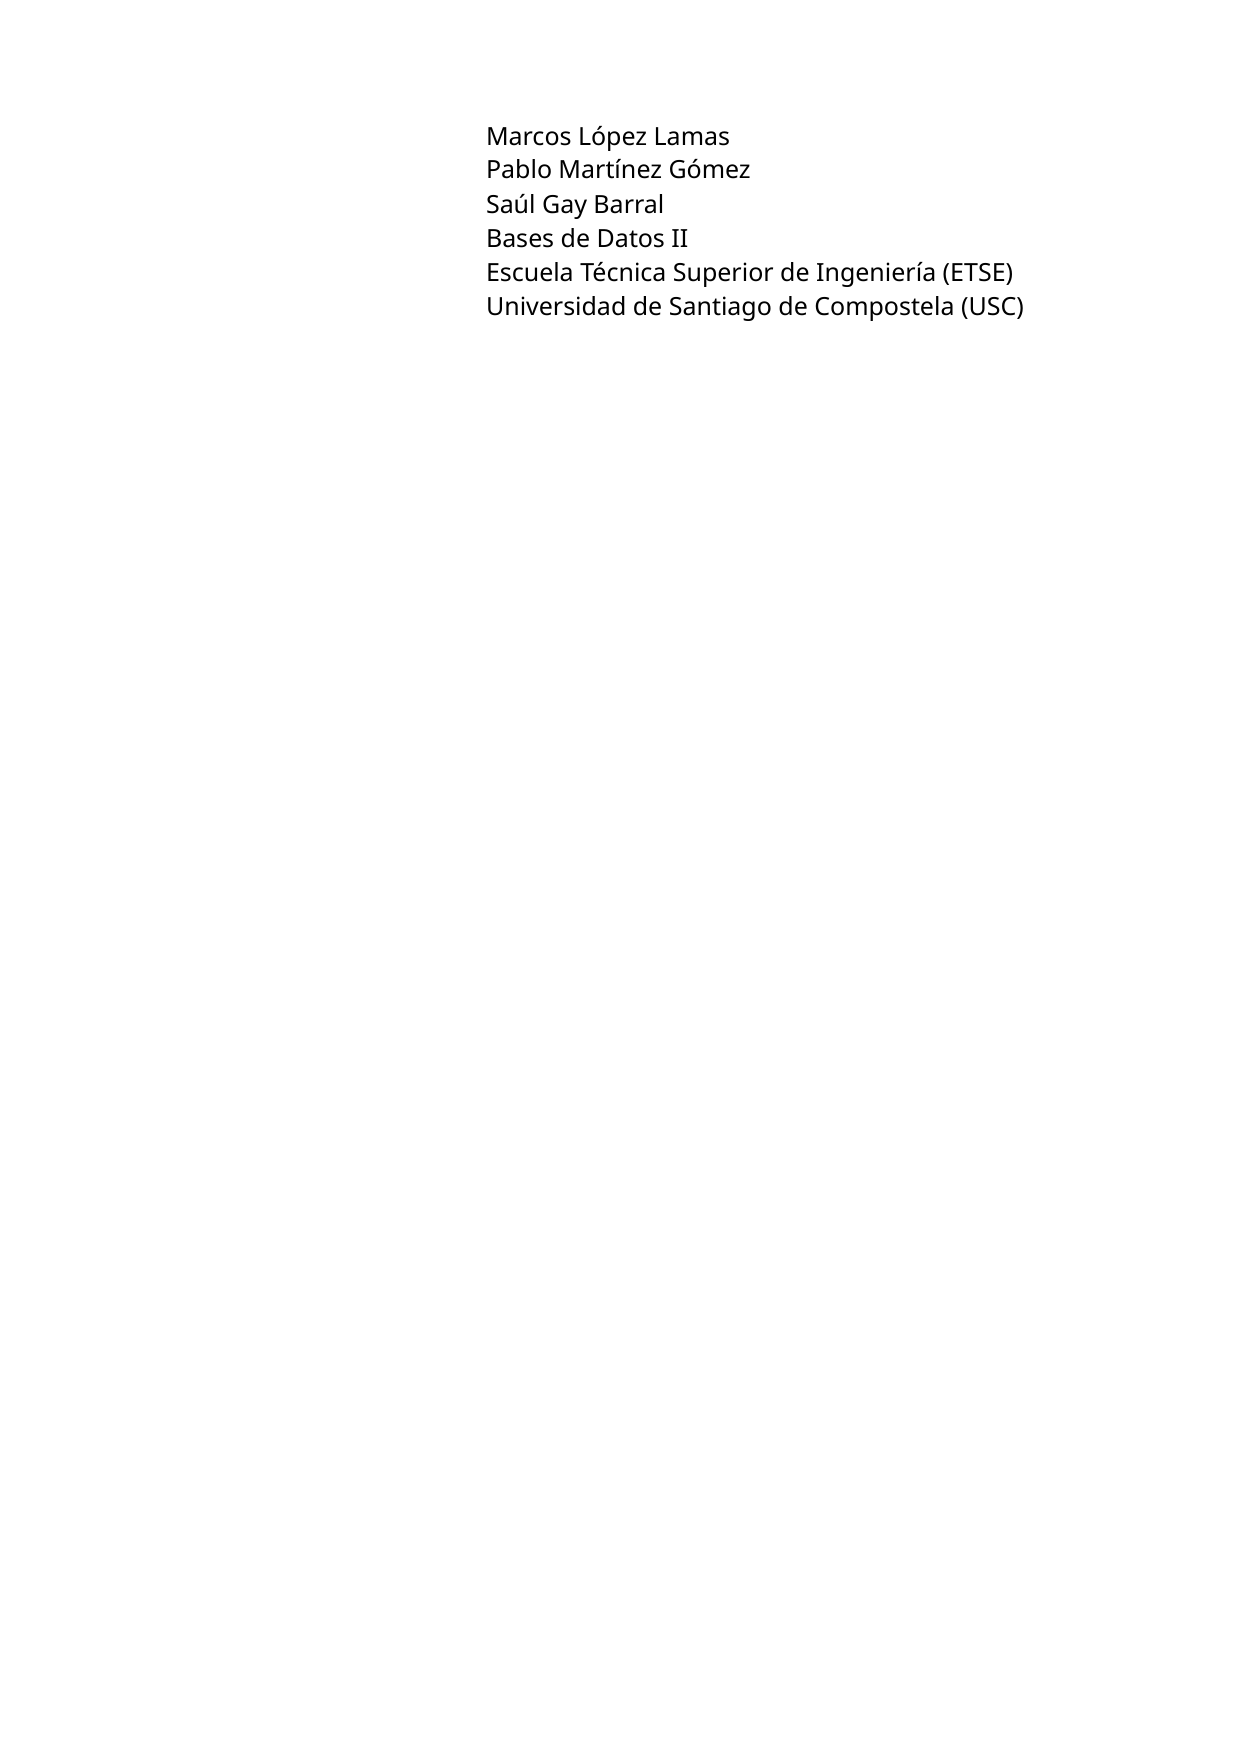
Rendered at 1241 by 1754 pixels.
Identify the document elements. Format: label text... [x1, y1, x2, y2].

text Escuela Técnica Superior de Ingeniería (ETSE) [486, 254, 1122, 288]
text Bases de Datos II [486, 220, 1122, 254]
text Pablo Martínez Gómez [486, 152, 1122, 186]
text Marcos López Lamas [486, 118, 1122, 152]
text Universidad de Santiago de Compostela (USC) [486, 288, 1122, 322]
text Saúl Gay Barral [486, 186, 1122, 220]
